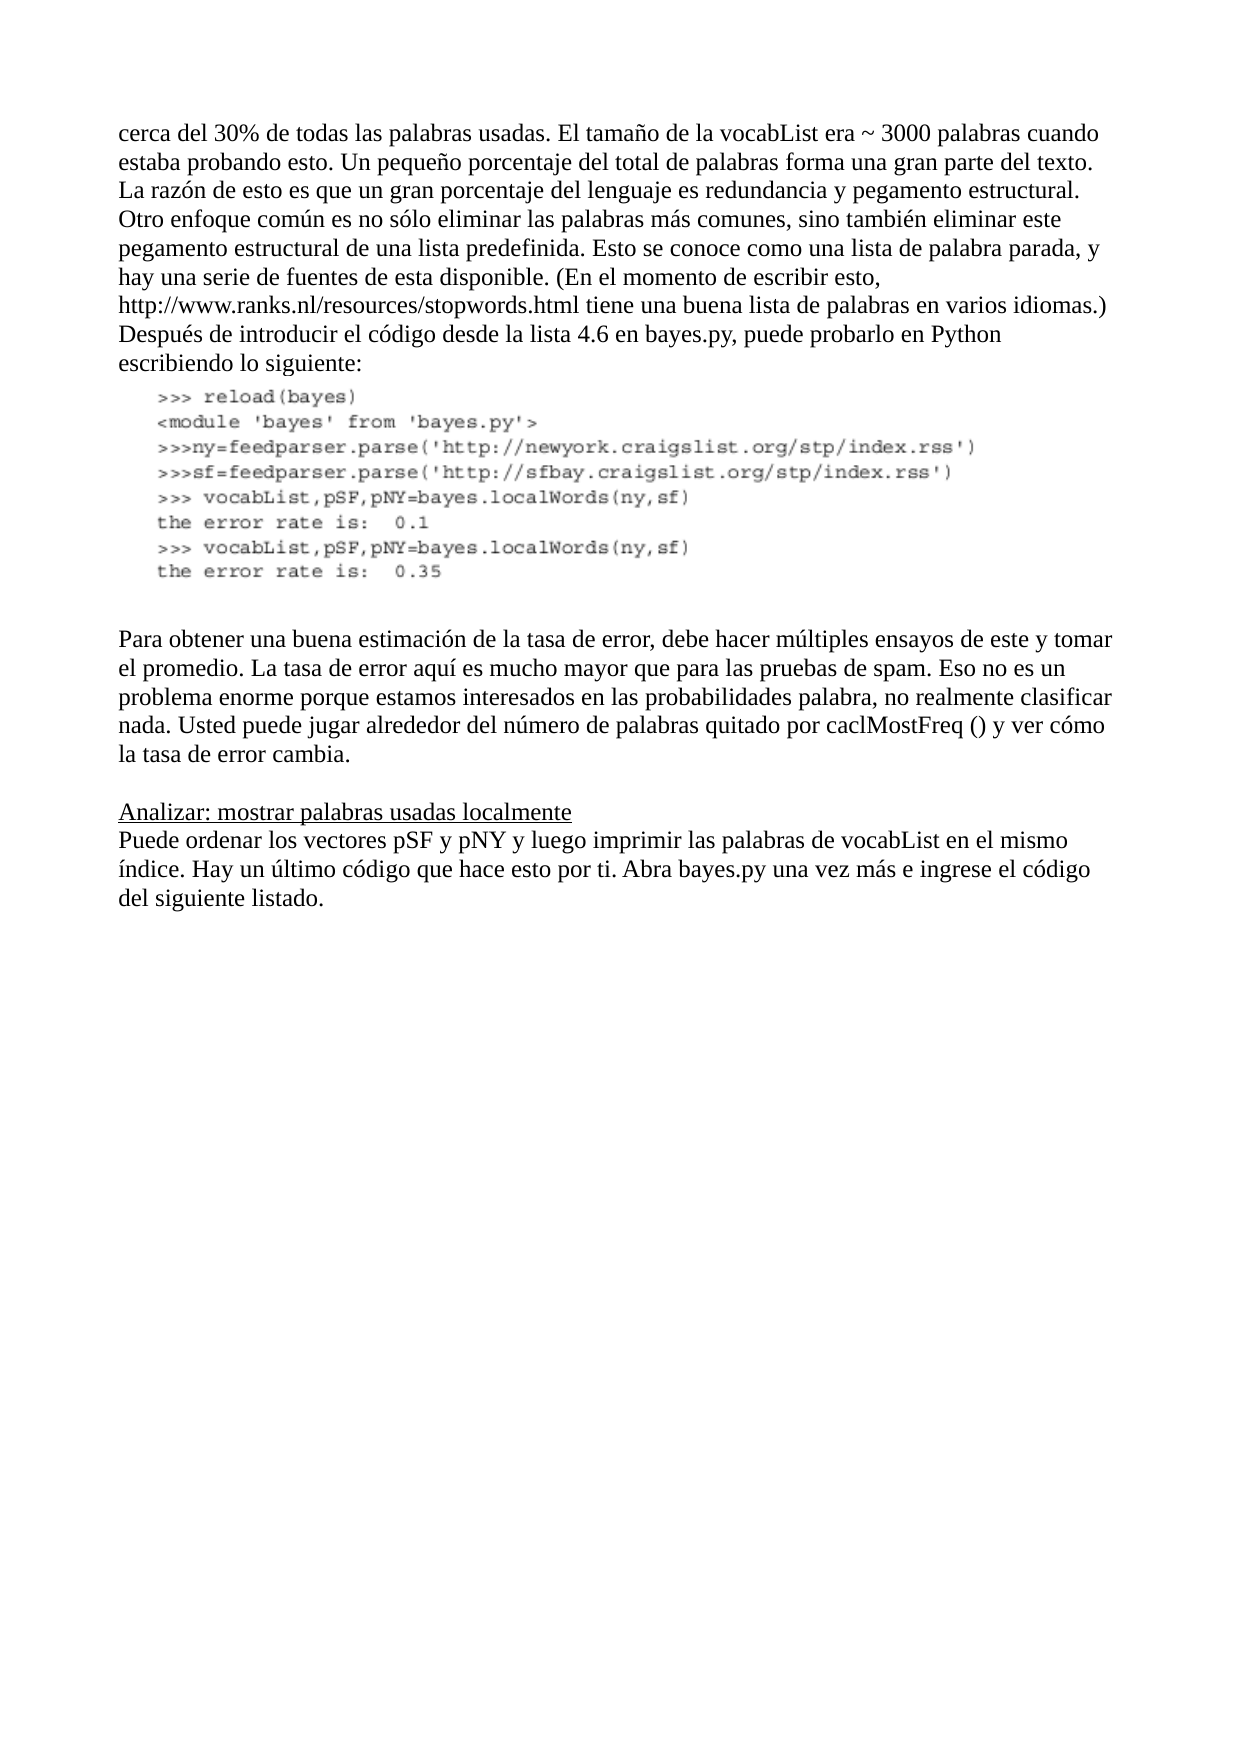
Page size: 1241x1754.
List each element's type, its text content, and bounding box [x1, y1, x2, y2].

text cerca del 30% de todas las palabras usadas. El tamaño de la vocabList era ~ 3000 palabras cuando estaba probando esto. Un pequeño porcentaje del total de palabras forma una gran parte del texto. La razón de esto es que un gran porcentaje del lenguaje es redundancia y pegamento estructural. Otro enfoque común es no sólo eliminar las palabras más comunes, sino también eliminar este pegamento estructural de una lista predefinida. Esto se conoce como una lista de palabra parada, y hay una serie de fuentes de esta disponible. (En el momento de escribir esto, http://www.ranks.nl/resources/stopwords.html tiene una buena lista de palabras en varios idiomas.) Después de introducir el código desde la lista 4.6 en bayes.py, puede probarlo en Python escribiendo lo siguiente: [118, 118, 1122, 377]
text Analizar: mostrar palabras usadas localmente [118, 797, 1122, 826]
text Para obtener una buena estimación de la tasa de error, debe hacer múltiples ensayos de este y tomar el promedio. La tasa de error aquí es mucho mayor que para las pruebas de spam. Eso no es un problema enorme porque estamos interesados en las probabilidades palabra, no realmente clasificar nada. Usted puede jugar alrededor del número de palabras quitado por caclMostFreq () y ver cómo la tasa de error cambia. [118, 624, 1122, 768]
picture [149, 376, 1092, 596]
text Puede ordenar los vectores pSF y pNY y luego imprimir las palabras de vocabList en el mismo índice. Hay un último código que hace esto por ti. Abra bayes.py una vez más e ingrese el código del siguiente listado. [118, 826, 1122, 912]
